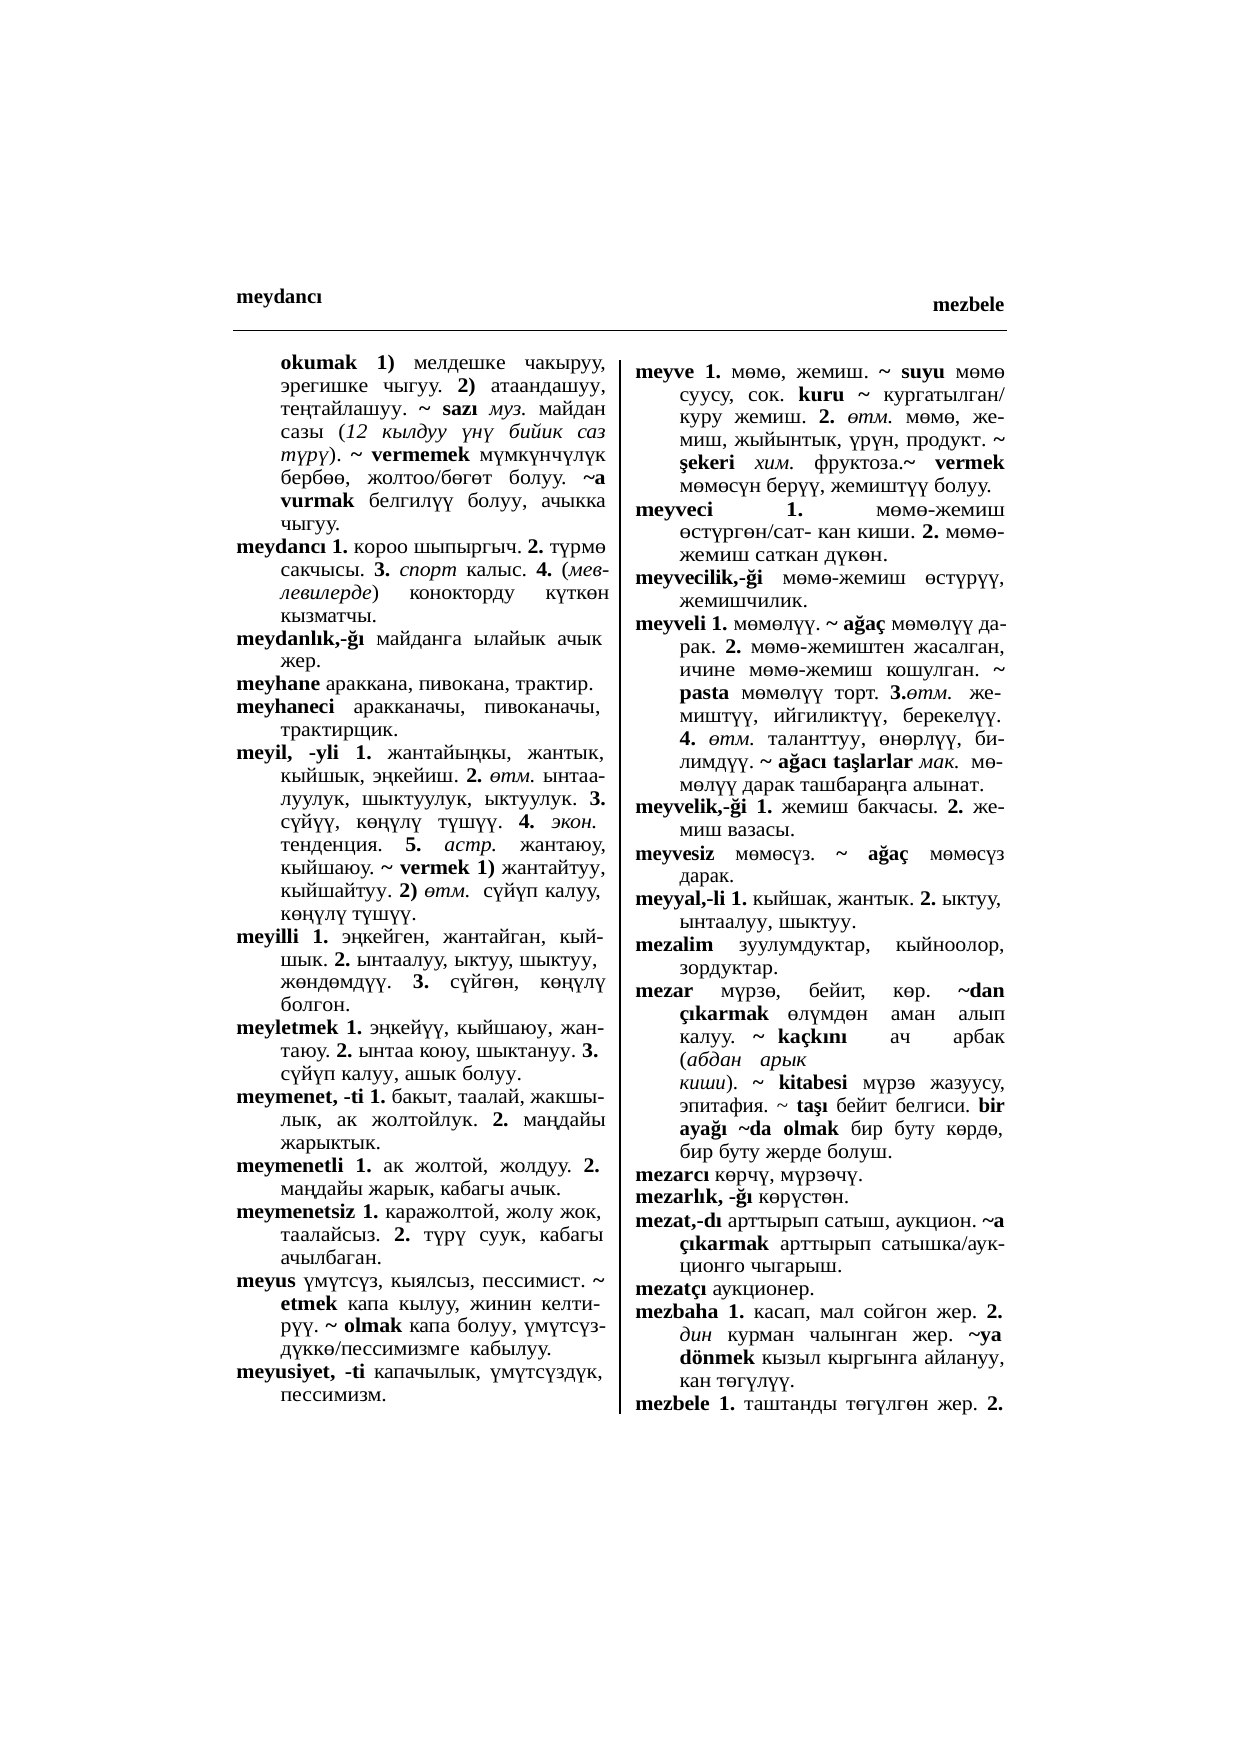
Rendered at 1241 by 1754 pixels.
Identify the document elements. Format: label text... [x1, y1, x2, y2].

text meyveci 1. мөмө-жемиш өстүргөн/сат- кан киши. 2. мөмө-жемиш саткан дүкөн. [635, 498, 1004, 566]
text бир буту жерде болуш. mezarcı көрчү, мүрзөчү. mezarlık, -ğı көрүстөн. [635, 1140, 894, 1208]
text сүйүп калуу, ашык болуу. [280, 1062, 523, 1085]
text ынтаалуу, шыктуу. [679, 910, 858, 933]
text mezar мүрзө, бейит, көр. ~dan çıkarmak өлүмдөн аман алып калуу. ~ kaçkını ач арбак (абдан арык [635, 979, 1005, 1071]
text meyilli 1. эңкейген, жантайган, кый- шык. 2. ынтаалуу, ыктуу, шыктуу, [236, 925, 609, 971]
text meyveli 1. мөмөлүү. ~ ağaç мөмөлүү да- [635, 612, 1044, 635]
text meyvelik,-ği 1. жемиш бакчасы. 2. же- миш вазасы. [635, 796, 1004, 841]
text mezatçı аукционер. [635, 1277, 1065, 1300]
text meydanlık,-ğı майданга ылайык ачык жер. [236, 627, 606, 672]
text meymenet, -ti 1. бакыт, таалай, жакшы- [236, 1085, 609, 1108]
text okumak 1) мелдешке чакыруу, эрегишке чыгуу. 2) атаандашуу, теңтайлашуу. ~ sazı муз. майдан сазы (12 кылдуу үнү бийик саз түрү). ~ vermemek мүмкүнчүлүк бербөө, жолтоо/бөгөт болуу. ~a vurmak белгилүү болуу, ачыкка чыгуу. [280, 350, 606, 534]
text көңүлү түшүү. [280, 902, 418, 925]
text meyil, -yli 1. жантайыңкы, жантык, [236, 741, 609, 764]
text dönmek кызыл кыргынга айлануу, кан төгүлүү. [679, 1346, 1005, 1392]
text дин курман чалынган жер. ~ya [679, 1323, 1005, 1346]
text лык, ак жолтойлук. 2. маңдайы жарыктык. [280, 1108, 606, 1154]
text mezat,-dı арттырып сатыш, аукцион. ~a çıkarmak арттырып сатышка/аук- ционго чыгарыш. [635, 1209, 1005, 1277]
text meyyal,-li 1. кыйшак, жантык. 2. ыктуу, [635, 887, 1065, 910]
text meyvesiz мөмөсүз. ~ ağaç мөмөсүз дарак. [635, 842, 1004, 887]
text таюу. 2. ынтаа коюу, шыктануу. 3. [280, 1039, 606, 1062]
text meyletmek 1. эңкейүү, кыйшаюу, жан- [236, 1016, 609, 1039]
text meymenetsiz 1. каражолтой, жолу жок, таалайсыз. 2. түрү суук, кабагы [236, 1200, 609, 1246]
text ачылбаган. [280, 1246, 384, 1269]
text mezbele 1. таштанды төгүлгөн жер. 2. [635, 1392, 1065, 1415]
text mezalim зуулумдуктар, кыйноолор, зордуктар. [635, 933, 1004, 979]
text meydancı [236, 284, 322, 308]
text киши). ~ kitabesi мүрзө жазуусу, эпитафия. ~ taşı бейит белгиси. bir ayağı ~da olmak бир буту көрдө, [679, 1071, 1005, 1140]
text meymenetli 1. ак жолтой, жолдуу. 2. [236, 1154, 609, 1177]
text mezbaha 1. касап, мал сойгон жер. 2. [635, 1300, 1065, 1323]
text рүү. ~ olmak капа болуу, үмүтсүз- дүккө/пессимизмге кабылуу. [280, 1314, 606, 1360]
text meyus үмүтсүз, кыялсыз, пессимист. ~ etmek капа кылуу, жинин келти- [236, 1269, 606, 1314]
text маңдайы жарык, кабагы ачык. [280, 1177, 562, 1200]
text сакчысы. 3. спорт калыс. 4. (мев- левилерде) конокторду күткөн кызматчы. [280, 558, 609, 627]
text пессимизм. [280, 1383, 387, 1406]
text mezbele [933, 292, 1065, 316]
text мөлүү дарак ташбараңга алынат. [679, 773, 986, 796]
text 4. өтм. таланттуу, өнөрлүү, би- лимдүү. ~ ağacı taşlarlar мак. мө- [679, 727, 1005, 773]
text meyvecilik,-ği мөмө-жемиш өстүрүү, жемишчилик. [635, 566, 1004, 612]
text миштүү, ийгиликтүү, берекелүү. [679, 704, 1005, 727]
text жөндөмдүү. 3. сүйгөн, көңүлү болгон. [280, 971, 606, 1016]
text meyhane араккана, пивокана, трактир. [236, 672, 609, 695]
text meyusiyet, -ti капачылык, үмүтсүздүк, [236, 1360, 609, 1383]
text рак. 2. мөмө-жемиштен жасалган, ичине мөмө-жемиш кошулган. ~ pasta мөмөлүү торт. 3.өтм. же- [679, 635, 1005, 704]
text кыйшык, эңкейиш. 2. өтм. ынтаа- луулук, шыктуулук, ыктуулук. 3. сүйүү, көңүлү түшүү. 4. экон. [280, 764, 606, 833]
text тенденция. 5. астр. жантаюу, кыйшаюу. ~ vermek 1) жантайтуу, кыйшайтуу. 2) өтм. сүйүп калуу, [280, 833, 606, 902]
text meyve 1. мөмө, жемиш. ~ suyu мөмө суусу, сок. kuru ~ кургатылган/ куру жемиш. 2. өтм. мөмө, же- миш, жыйынтык, үрүн, продукт. ~ şekeri хим. фруктоза.~ vermek мөмөсүн берүү, жемиштүү болуу. [635, 359, 1005, 497]
text meydancı 1. короо шыпыргыч. 2. түрмө [236, 534, 609, 558]
text meyhaneci аракканачы, пивоканачы, трактирщик. [236, 695, 609, 741]
